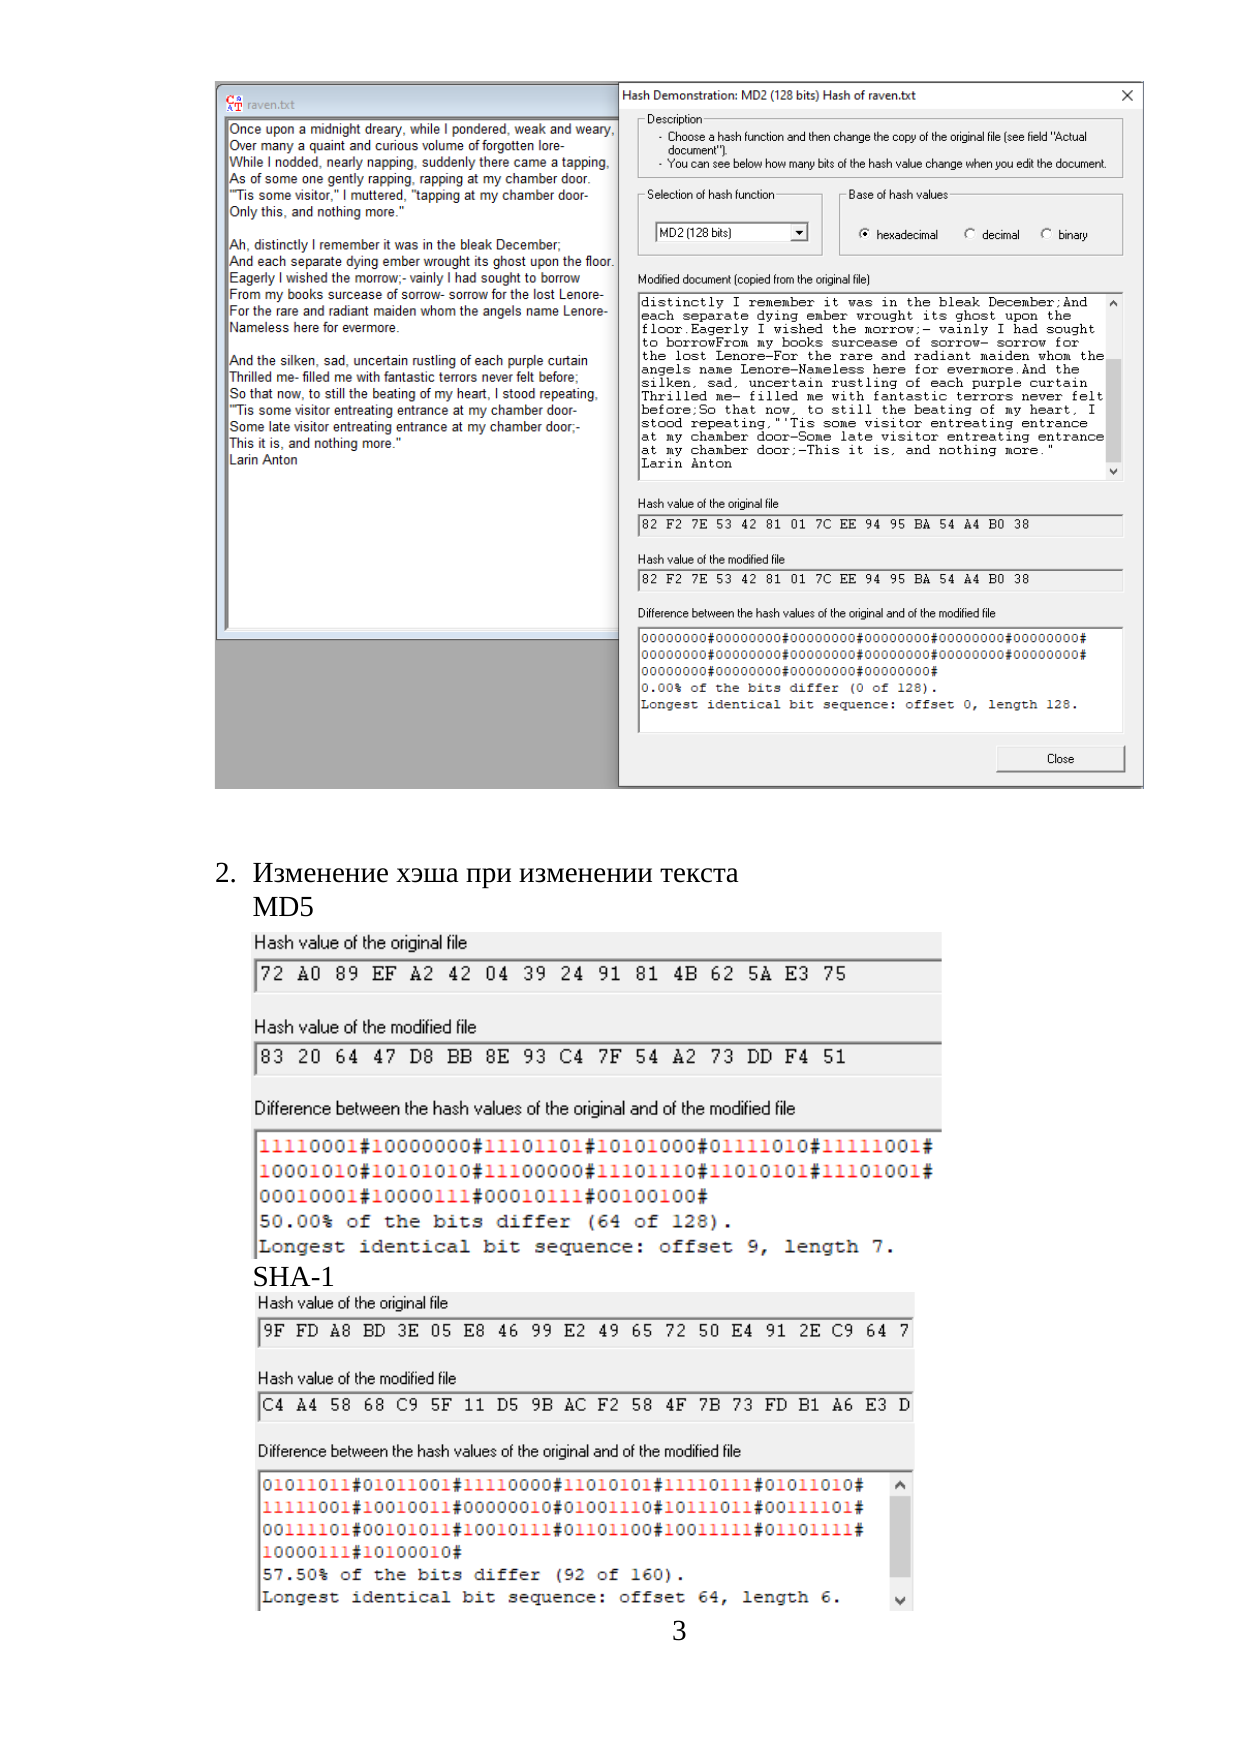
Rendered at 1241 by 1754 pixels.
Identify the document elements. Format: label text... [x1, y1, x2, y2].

picture [251, 932, 942, 1259]
list Изменение хэша при изменении текста [215, 855, 1181, 889]
list SHA-1 [215, 922, 1181, 1292]
picture [255, 1292, 915, 1611]
picture [214, 81, 1144, 789]
list MD5 [215, 889, 1181, 922]
